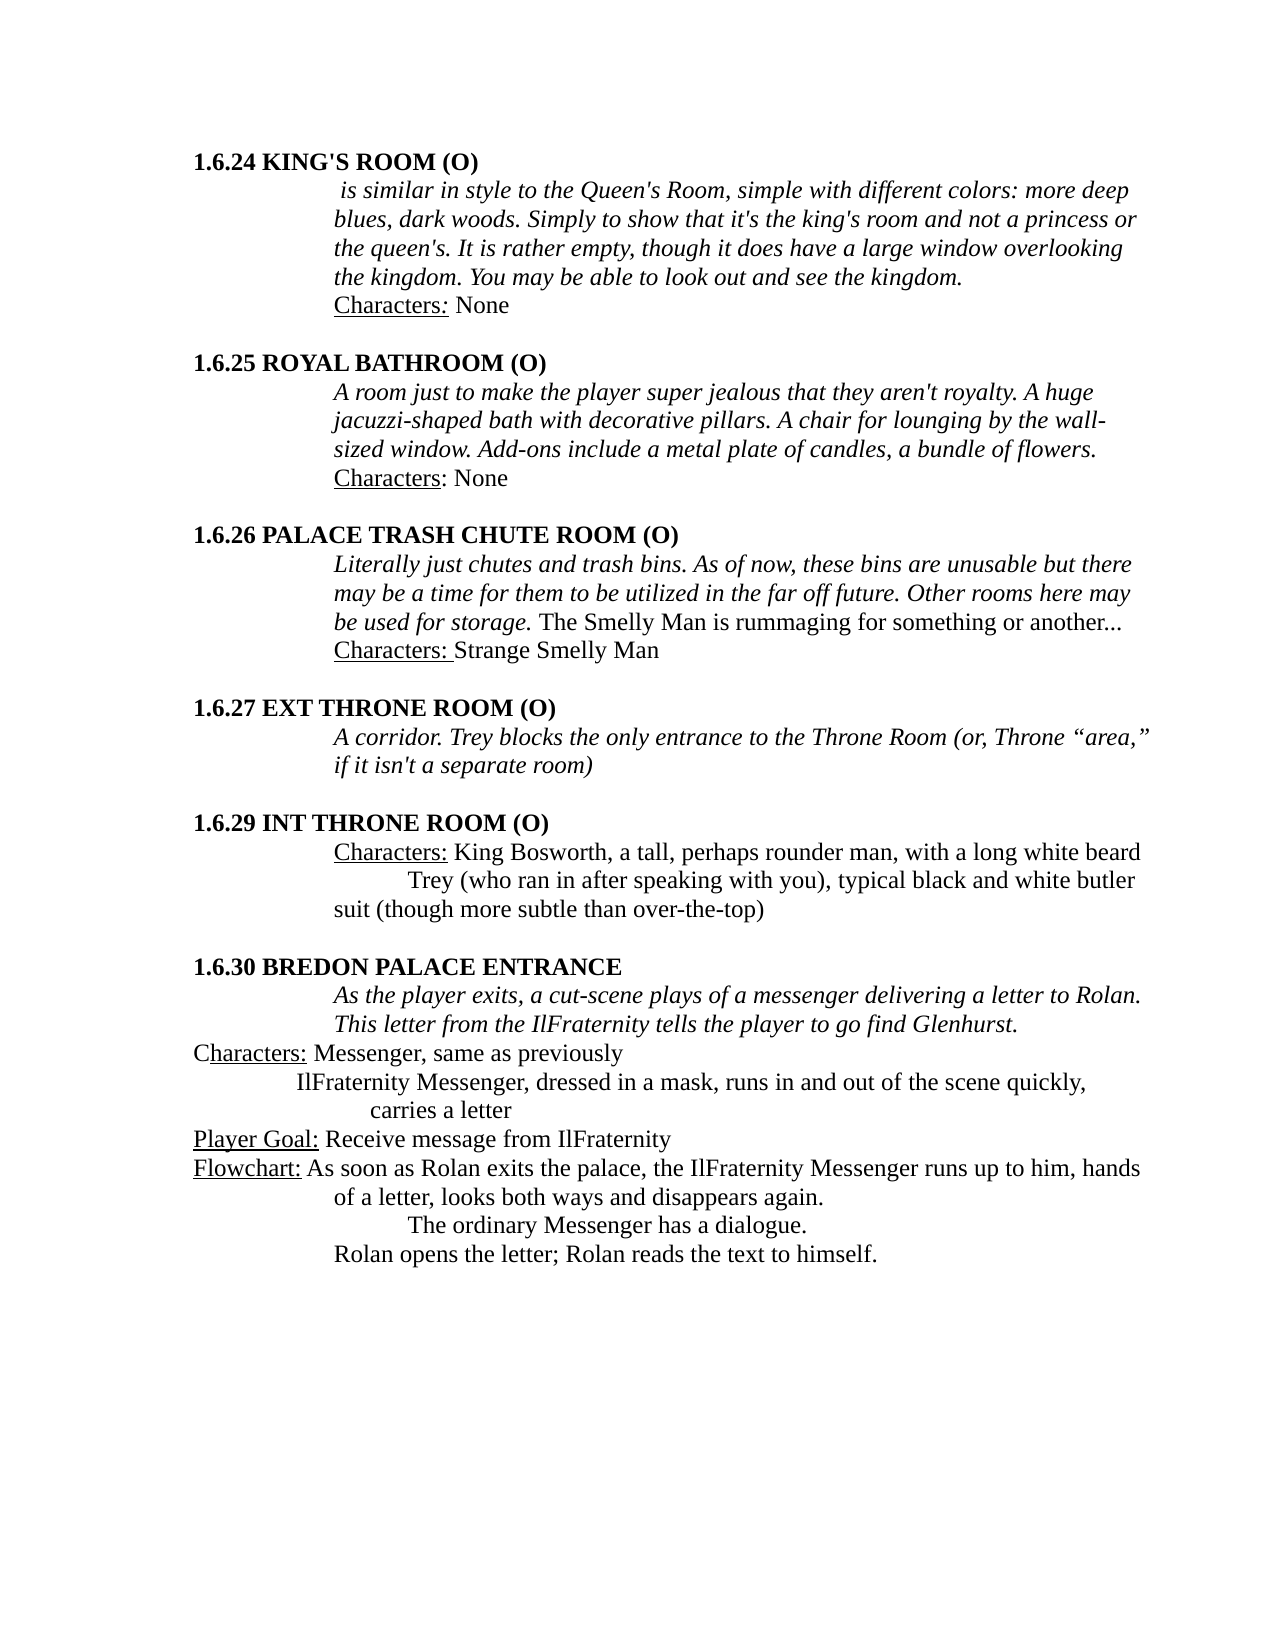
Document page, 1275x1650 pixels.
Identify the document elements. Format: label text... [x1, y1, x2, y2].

text A corridor. Trey blocks the only entrance to the Throne Room (or, Throne “area,” if it isn't a separate room) [193, 722, 1157, 779]
text A room just to make the player super jealous that they aren't royalty. A huge jacuzzi-shaped bath with decorative pillars. A chair for lounging by the wall-sized window. Add-ons include a metal plate of candles, a bundle of flowers. [193, 377, 1157, 463]
text Characters: None [193, 463, 1157, 492]
text 1.6.29 INT THRONE ROOM (O) [193, 808, 1157, 837]
text 1.6.25 ROYAL BATHROOM (O) [193, 348, 1157, 377]
text is similar in style to the Queen's Room, simple with different colors: more deep blues, dark woods. Simply to show that it's the king's room and not a princess or the queen's. It is rather empty, though it does have a large window overlooking the kingdom. You may be able to look out and see the kingdom. [193, 176, 1157, 291]
text Characters: King Bosworth, a tall, perhaps rounder man, with a long white beard [193, 837, 1157, 866]
text 1.6.30 BREDON PALACE ENTRANCE [193, 952, 1157, 981]
text Characters: None [193, 291, 1157, 319]
text Literally just chutes and trash bins. As of now, these bins are unusable but there may be a time for them to be utilized in the far off future. Other rooms here may be used for storage. The Smelly Man is rummaging for something or another... [193, 549, 1157, 636]
text Characters: Strange Smelly Man [193, 636, 1157, 664]
text Characters: Messenger, same as previously [193, 1038, 1157, 1067]
text Rolan opens the letter; Rolan reads the text to himself. [193, 1239, 1157, 1268]
text 1.6.26 PALACE TRASH CHUTE ROOM (O) [193, 521, 1157, 549]
text 1.6.27 EXT THRONE ROOM (O) [193, 693, 1157, 722]
text As the player exits, a cut-scene plays of a messenger delivering a letter to Rolan. This letter from the IlFraternity tells the player to go find Glenhurst. [193, 981, 1157, 1038]
text IlFraternity Messenger, dressed in a mask, runs in and out of the scene quickly, carries a letter [193, 1067, 1157, 1124]
text The ordinary Messenger has a dialogue. [193, 1211, 1157, 1239]
text Flowchart: As soon as Rolan exits the palace, the IlFraternity Messenger runs up to him, hands of a letter, looks both ways and disappears again. [193, 1153, 1157, 1211]
text 1.6.24 KING'S ROOM (O) [193, 147, 1157, 176]
text Player Goal: Receive message from IlFraternity [193, 1124, 1157, 1153]
text Trey (who ran in after speaking with you), typical black and white butler suit (though more subtle than over-the-top) [193, 866, 1157, 923]
